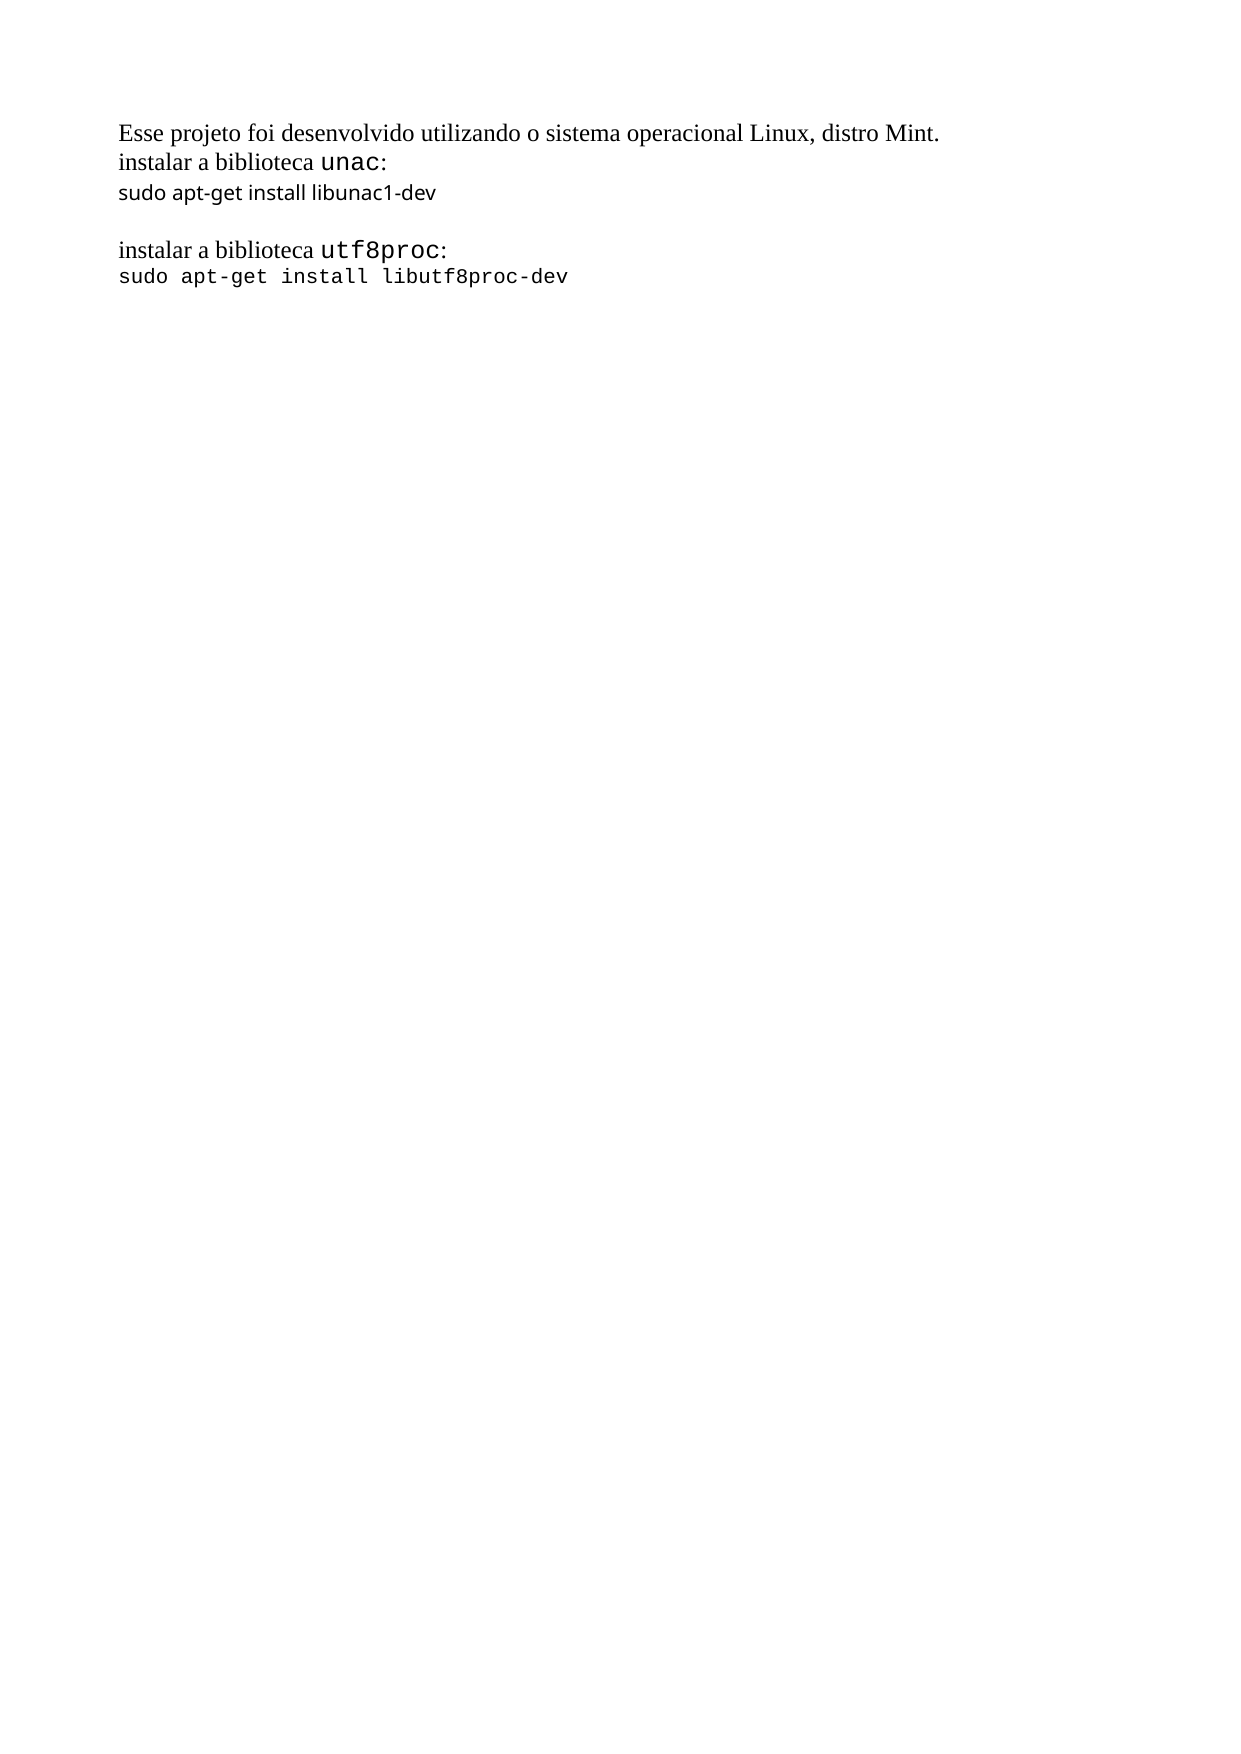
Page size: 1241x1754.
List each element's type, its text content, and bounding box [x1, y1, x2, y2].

text instalar a biblioteca unac: [118, 147, 1122, 178]
text sudo apt-get install libutf8proc-dev [118, 266, 1122, 290]
text sudo apt-get install libunac1-dev [118, 178, 1122, 206]
text instalar a biblioteca utf8proc: [118, 236, 1122, 266]
text Esse projeto foi desenvolvido utilizando o sistema operacional Linux, distro Mint. [118, 118, 1122, 147]
